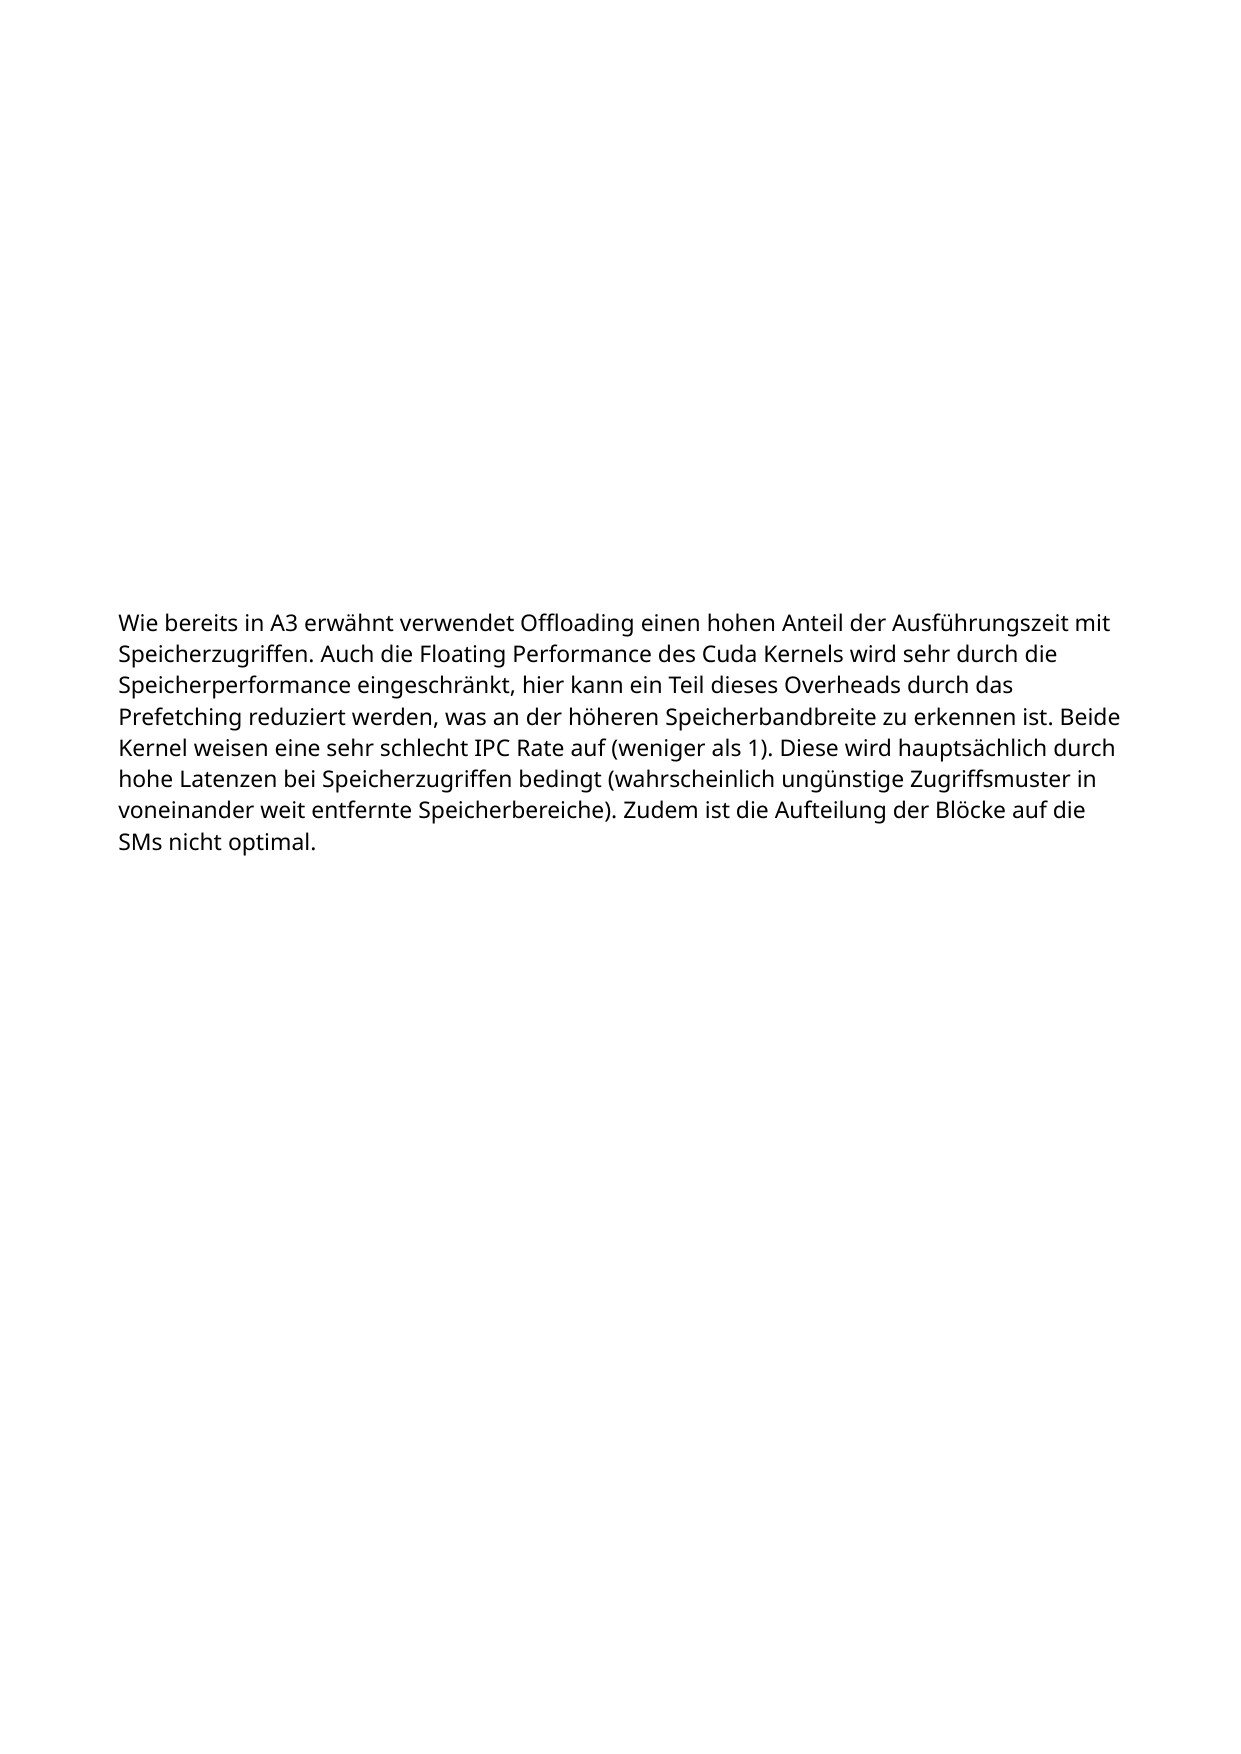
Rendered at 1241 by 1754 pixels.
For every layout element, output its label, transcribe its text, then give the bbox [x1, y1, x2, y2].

text Wie bereits in A3 erwähnt verwendet Offloading einen hohen Anteil der Ausführungszeit mit Speicherzugriffen. Auch die Floating Performance des Cuda Kernels wird sehr durch die Speicherperformance eingeschränkt, hier kann ein Teil dieses Overheads durch das Prefetching reduziert werden, was an der höheren Speicherbandbreite zu erkennen ist. Beide Kernel weisen eine sehr schlecht IPC Rate auf (weniger als 1). Diese wird hauptsächlich durch hohe Latenzen bei Speicherzugriffen bedingt (wahrscheinlich ungünstige Zugriffsmuster in voneinander weit entfernte Speicherbereiche). Zudem ist die Aufteilung der Blöcke auf die SMs nicht optimal. [118, 607, 1122, 857]
